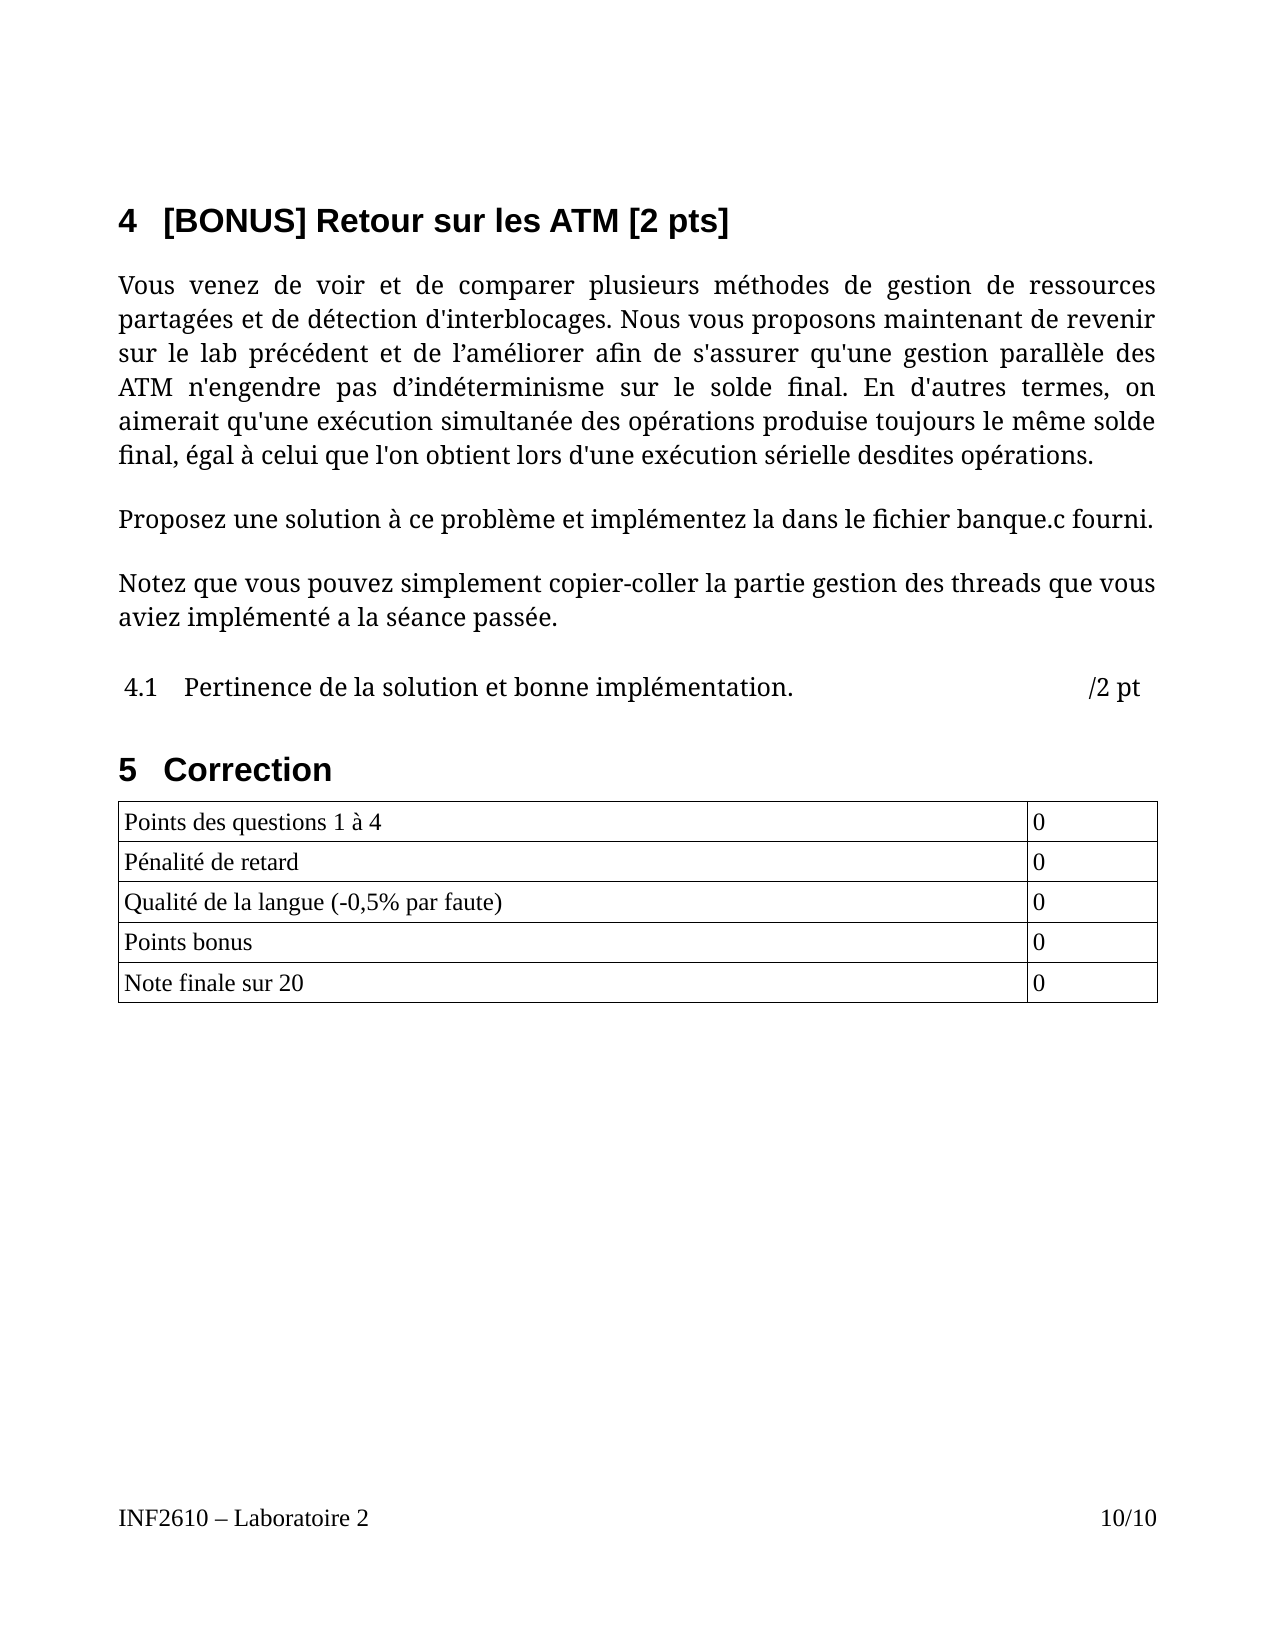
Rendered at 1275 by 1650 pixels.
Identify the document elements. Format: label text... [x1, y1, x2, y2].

table_header /2 pt [1076, 649, 1157, 724]
subtitle [BONUS] Retour sur les ATM [2 pts] [118, 201, 1157, 240]
table_header 0 [1028, 802, 1157, 841]
text Proposez une solution à ce problème et implémentez la dans le fichier banque.c fourni. [118, 502, 1157, 536]
text Notez que vous pouvez simplement copier-coller la partie gestion des threads que vous aviez implémenté a la séance passée. [118, 566, 1157, 634]
table_cell Qualité de la langue (-0,5% par faute) [119, 882, 1027, 922]
table_header Pertinence de la solution et bonne implémentation. [118, 649, 1007, 724]
table_cell 0 [1028, 842, 1157, 881]
table_cell Note finale sur 20 [119, 963, 1027, 1002]
table_cell 0 [1028, 882, 1157, 922]
table_cell 0 [1028, 923, 1157, 962]
table_cell Pénalité de retard [119, 842, 1027, 881]
table_cell 0 [1028, 963, 1157, 1002]
table_header [1007, 649, 1076, 724]
table_cell Points bonus [119, 923, 1027, 962]
table_header Points des questions 1 à 4 [119, 802, 1027, 841]
text Vous venez de voir et de comparer plusieurs méthodes de gestion de ressources partagées et de détection d'interblocages. Nous vous proposons maintenant de revenir sur le lab précédent et de l’améliorer afin de s'assurer qu'une gestion parallèle des ATM n'engendre pas d’indéterminisme sur le solde final. En d'autres termes, on aimerait qu'une exécution simultanée des opérations produise toujours le même solde final, égal à celui que l'on obtient lors d'une exécution sérielle desdites opérations. [118, 267, 1157, 472]
subtitle Correction [118, 749, 1157, 788]
